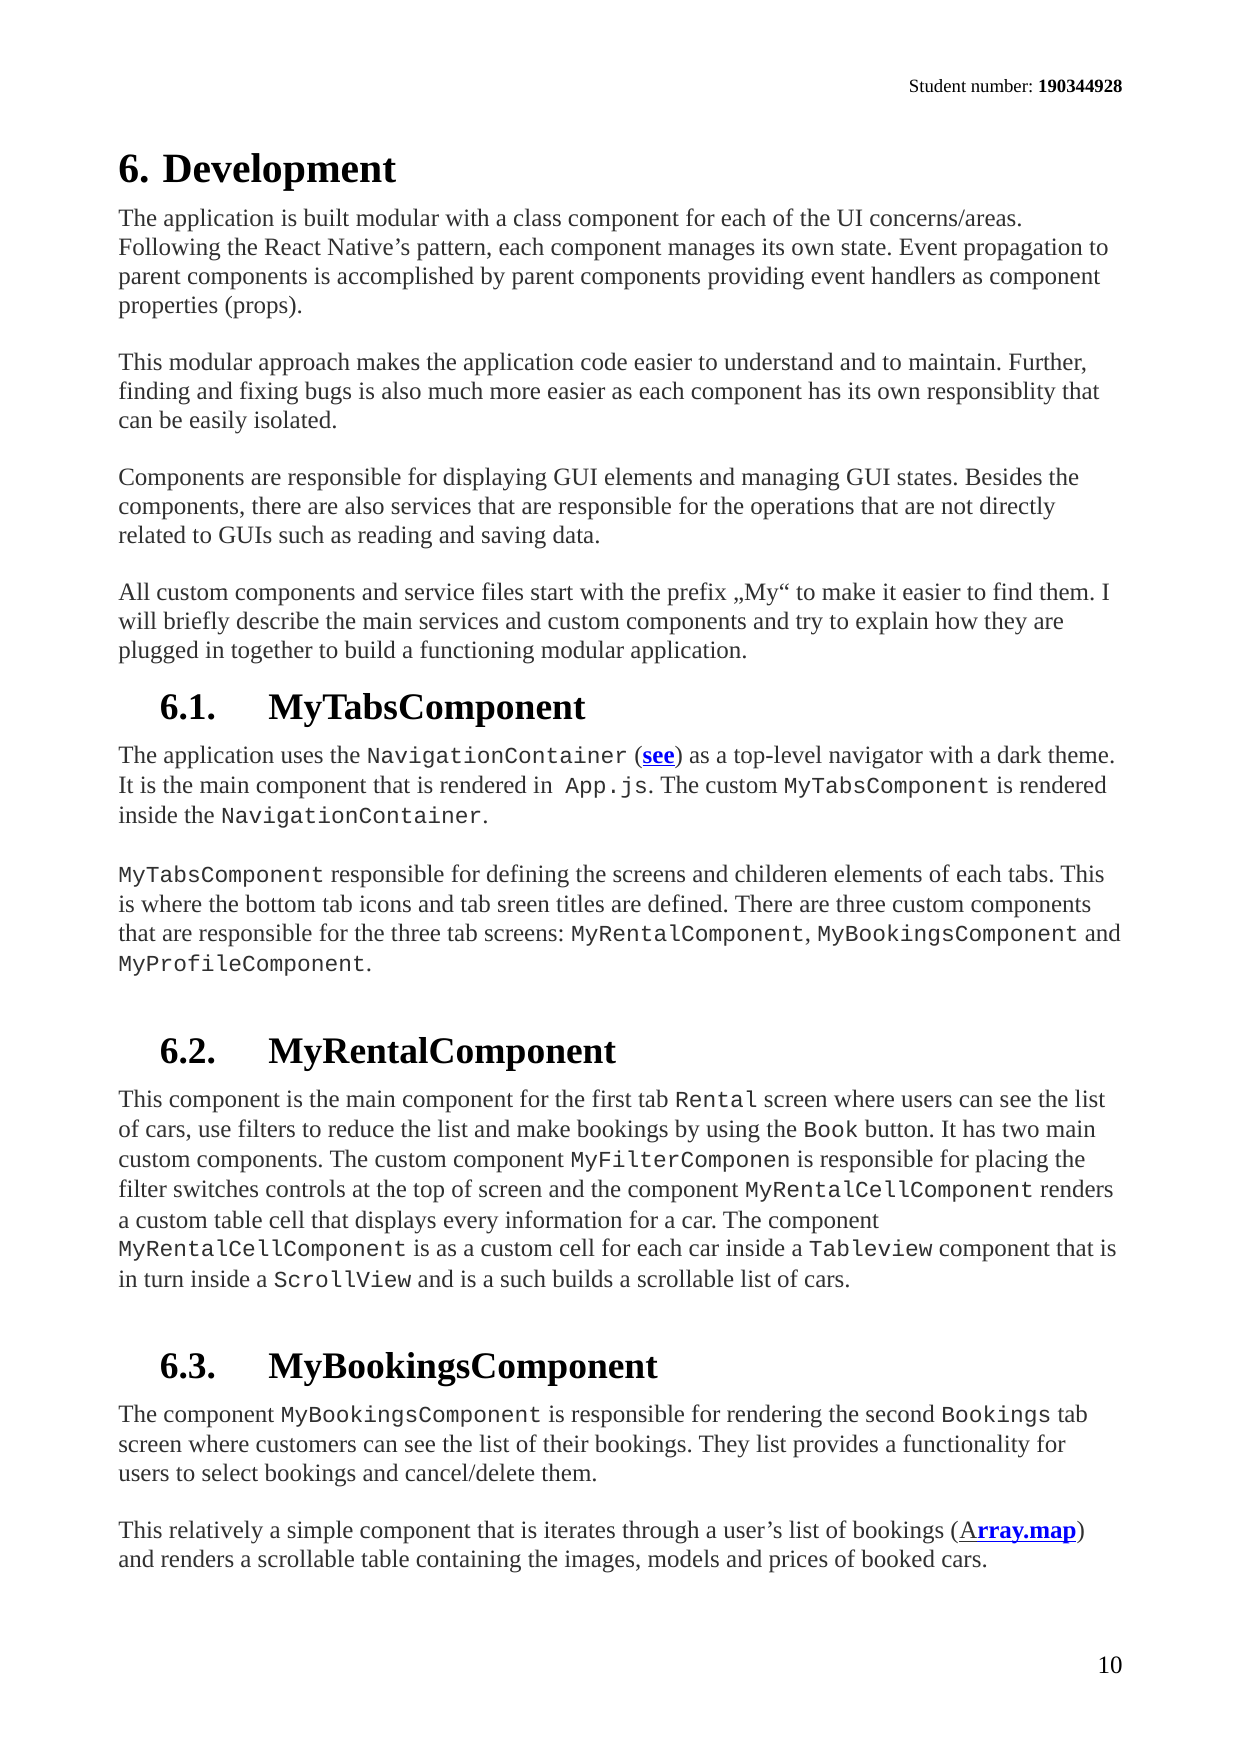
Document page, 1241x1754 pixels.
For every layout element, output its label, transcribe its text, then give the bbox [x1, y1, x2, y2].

subtitle Development [118, 143, 1122, 191]
text The application is built modular with a class component for each of the UI concerns/areas. Following the React Native’s pattern, each component manages its own state. Event propagation to parent components is accomplished by parent components providing event handlers as component properties (props). [118, 203, 1122, 318]
text The component MyBookingsComponent is responsible for rendering the second Bookings tab screen where customers can see the list of their bookings. They list provides a functionality for users to select bookings and cancel/delete them. [118, 1399, 1122, 1487]
subtitle MyRentalComponent [159, 1028, 1122, 1071]
text Components are responsible for displaying GUI elements and managing GUI states. Besides the components, there are also services that are responsible for the operations that are not directly related to GUIs such as reading and saving data. [118, 462, 1122, 548]
subtitle MyBookingsComponent [159, 1343, 1122, 1387]
text The application uses the NavigationContainer (see) as a top-level navigator with a dark theme. It is the main component that is rendered in App.js. The custom MyTabsComponent is rendered inside the NavigationContainer. [118, 740, 1122, 831]
subtitle MyTabsComponent [159, 684, 1122, 727]
text This component is the main component for the first tab Rental screen where users can see the list of cars, use filters to reduce the list and make bookings by using the Book button. It has two main custom components. The custom component MyFilterComponen is responsible for placing the filter switches controls at the top of screen and the component MyRentalCellComponent renders a custom table cell that displays every information for a car. The component MyRentalCellComponent is as a custom cell for each car inside a Tableview component that is in turn inside a ScrollView and is a such builds a scrollable list of cars. [118, 1084, 1122, 1294]
text MyTabsComponent responsible for defining the screens and childeren elements of each tabs. This is where the bottom tab icons and tab sreen titles are defined. There are three custom components that are responsible for the three tab screens: MyRentalComponent, MyBookingsComponent and MyProfileComponent. [118, 859, 1122, 979]
text This relatively a simple component that is iterates through a user’s list of bookings (Array.map) and renders a scrollable table containing the images, models and prices of booked cars. [118, 1516, 1122, 1573]
text This modular approach makes the application code easier to understand and to maintain. Further, finding and fixing bugs is also much more easier as each component has its own responsiblity that can be easily isolated. [118, 347, 1122, 433]
text All custom components and service files start with the prefix „My“ to make it easier to find them. I will briefly describe the main services and custom components and try to explain how they are plugged in together to build a functioning modular application. [118, 577, 1122, 663]
